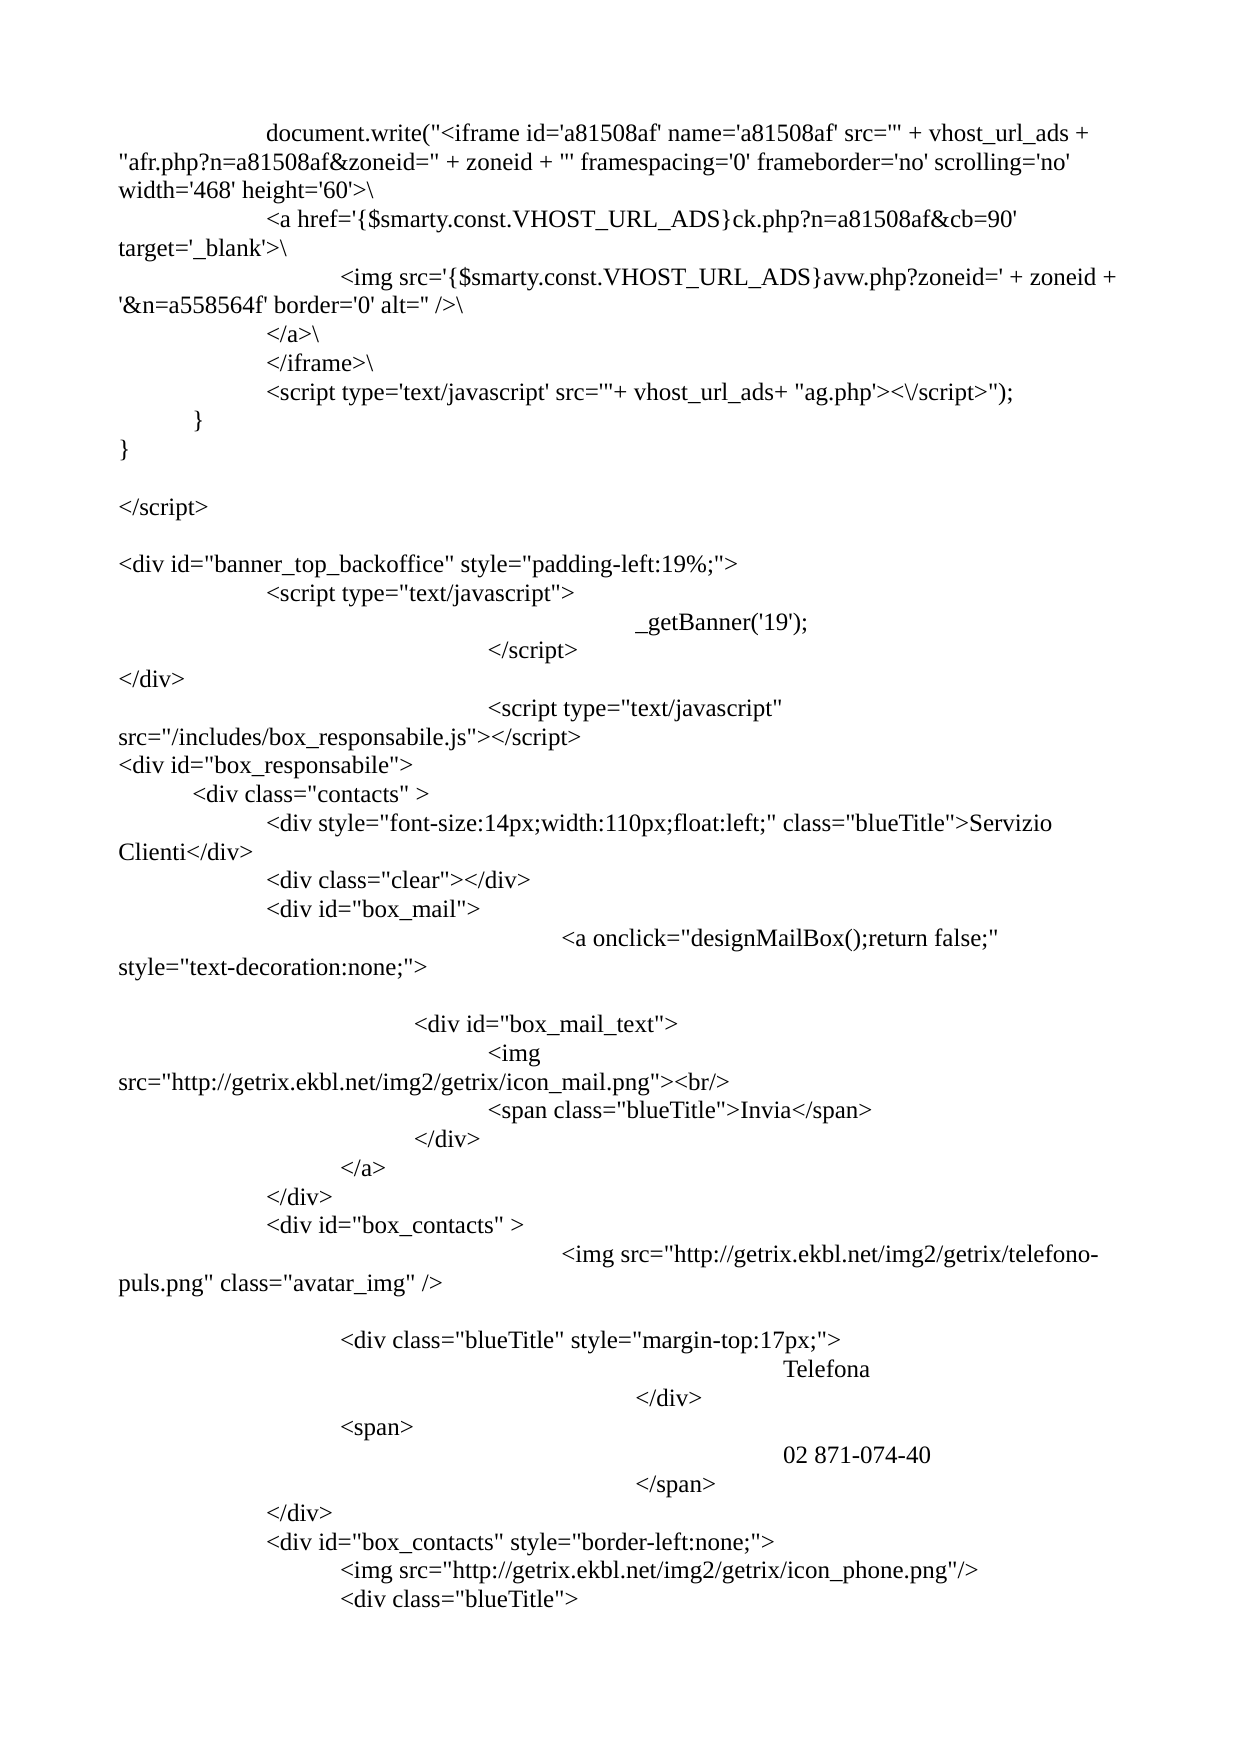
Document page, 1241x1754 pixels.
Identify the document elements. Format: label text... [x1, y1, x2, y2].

text document.write("<iframe id='a81508af' name='a81508af' src='" + vhost_url_ads + "afr.php?n=a81508af&zoneid=" + zoneid + "' framespacing='0' frameborder='no' scrolling='no' width='468' height='60'>\ <a href='{$smarty.const.VHOST_URL_ADS}ck.php?n=a81508af&cb=90' target='_blank'>\ <img src='{$smarty.const.VHOST_URL_ADS}avw.php?zoneid=' + zoneid + '&n=a558564f' border='0' alt='' />\ </a>\ </iframe>\ <script type='text/javascript' src='"+ vhost_url_ads+ "ag.php'><\/script>"); } } </script> <div id="banner_top_backoffice" style="padding-left:19%;"> <script type="text/javascript"> _getBanner('19'); </script> </div> <script type="text/javascript" src="/includes/box_responsabile.js"></script> <div id="box_responsabile"> <div class="contacts" > <div style="font-size:14px;width:110px;float:left;" class="blueTitle">Servizio Clienti</div> <div class="clear"></div> <div id="box_mail"> <a onclick="designMailBox();return false;" style="text-decoration:none;"> <div id="box_mail_text"> <img src="http://getrix.ekbl.net/img2/getrix/icon_mail.png"><br/> <span class="blueTitle">Invia</span> </div> </a> </div> <div id="box_contacts" > <img src="http://getrix.ekbl.net/img2/getrix/telefono-puls.png" class="avatar_img" /> <div class="blueTitle" style="margin-top:17px;"> Telefona </div> <span> 02 871-074-40 </span> </div> <div id="box_contacts" style="border-left:none;"> <img src="http://getrix.ekbl.net/img2/getrix/icon_phone.png"/> <div class="blueTitle"> [118, 118, 1122, 1613]
